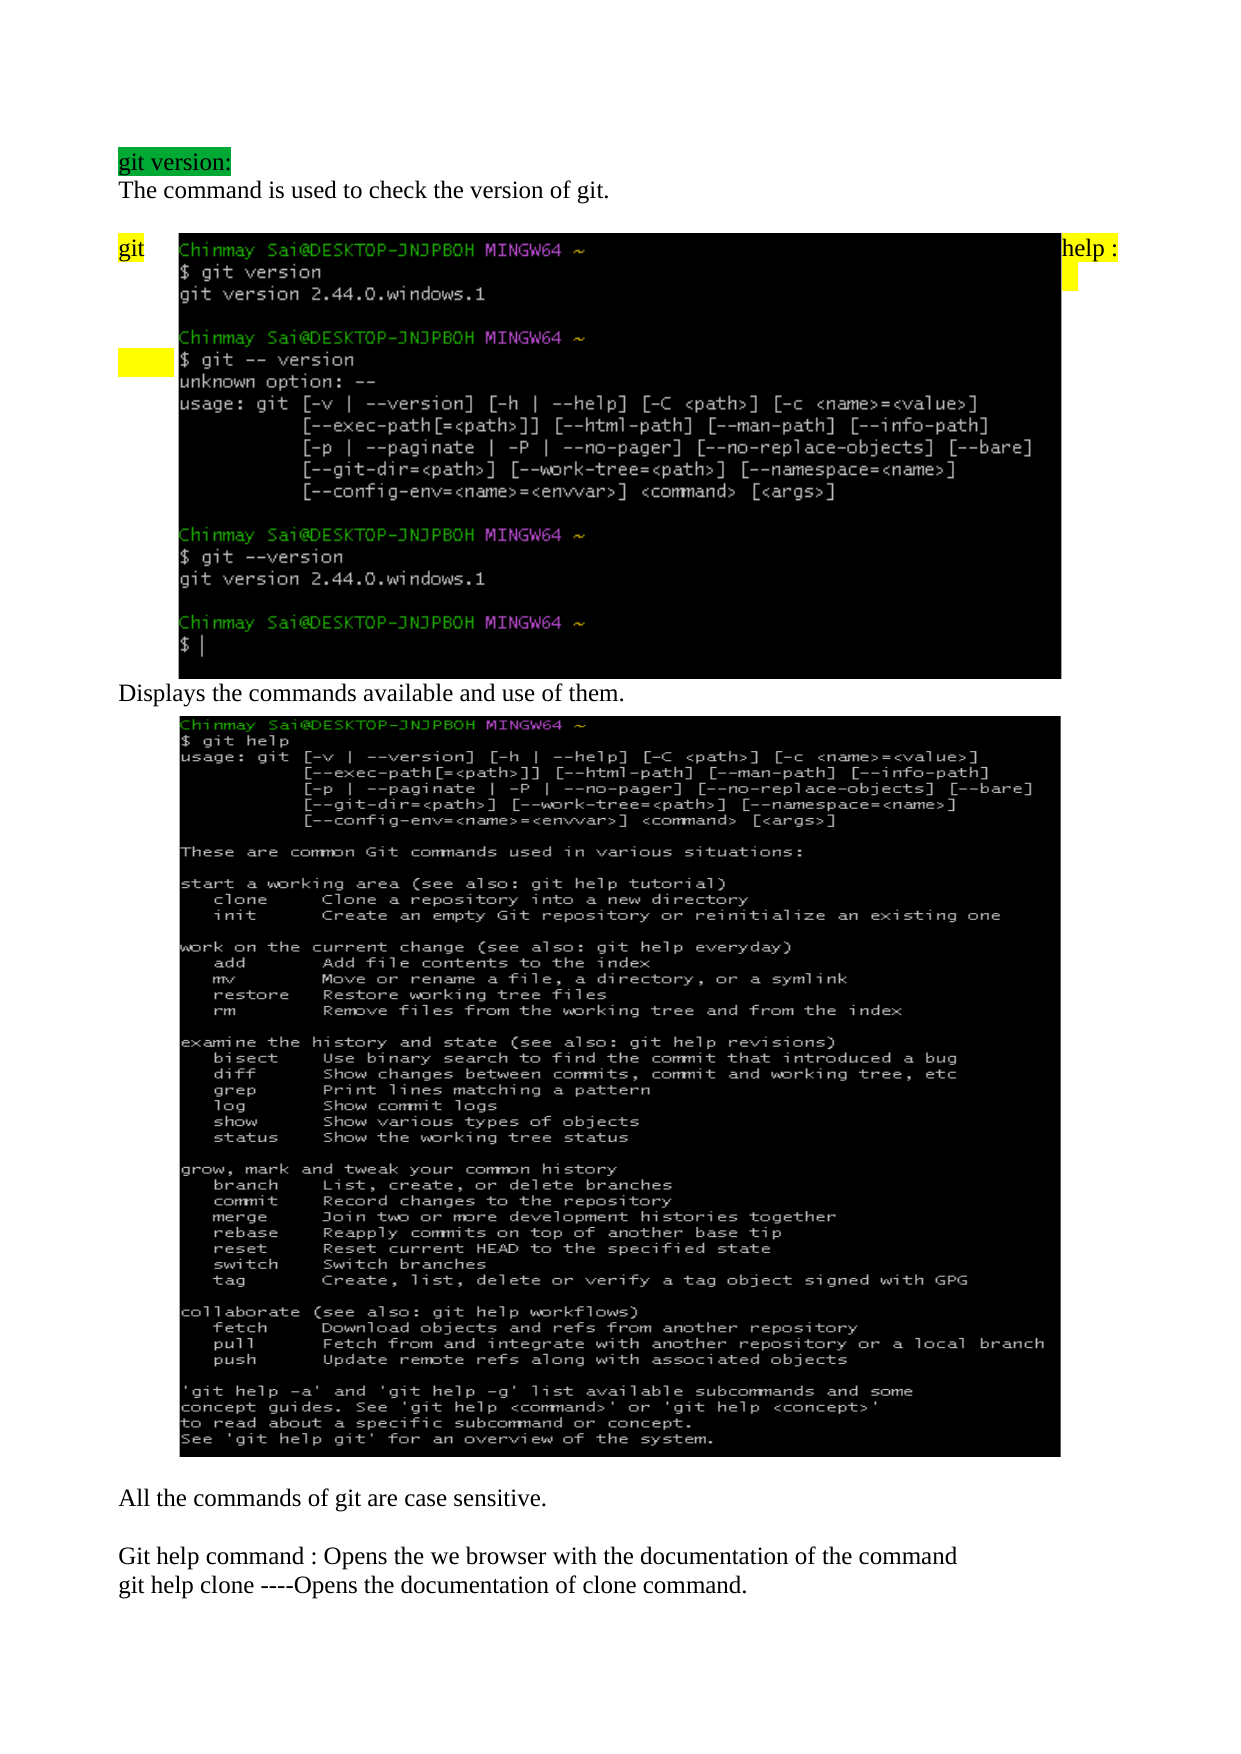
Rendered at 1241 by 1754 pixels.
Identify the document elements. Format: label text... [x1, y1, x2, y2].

text git [118, 233, 178, 262]
text The command is used to check the version of git. [118, 176, 1122, 204]
text git version: [118, 147, 1122, 176]
text Git help command : Opens the we browser with the documentation of the command [118, 1541, 1122, 1570]
text git help clone ----Opens the documentation of clone command. [118, 1570, 1122, 1598]
text Displays the commands available and use of them. [118, 463, 1122, 707]
text All the commands of git are case sensitive. [118, 1483, 1122, 1512]
text help : [1062, 233, 1122, 262]
